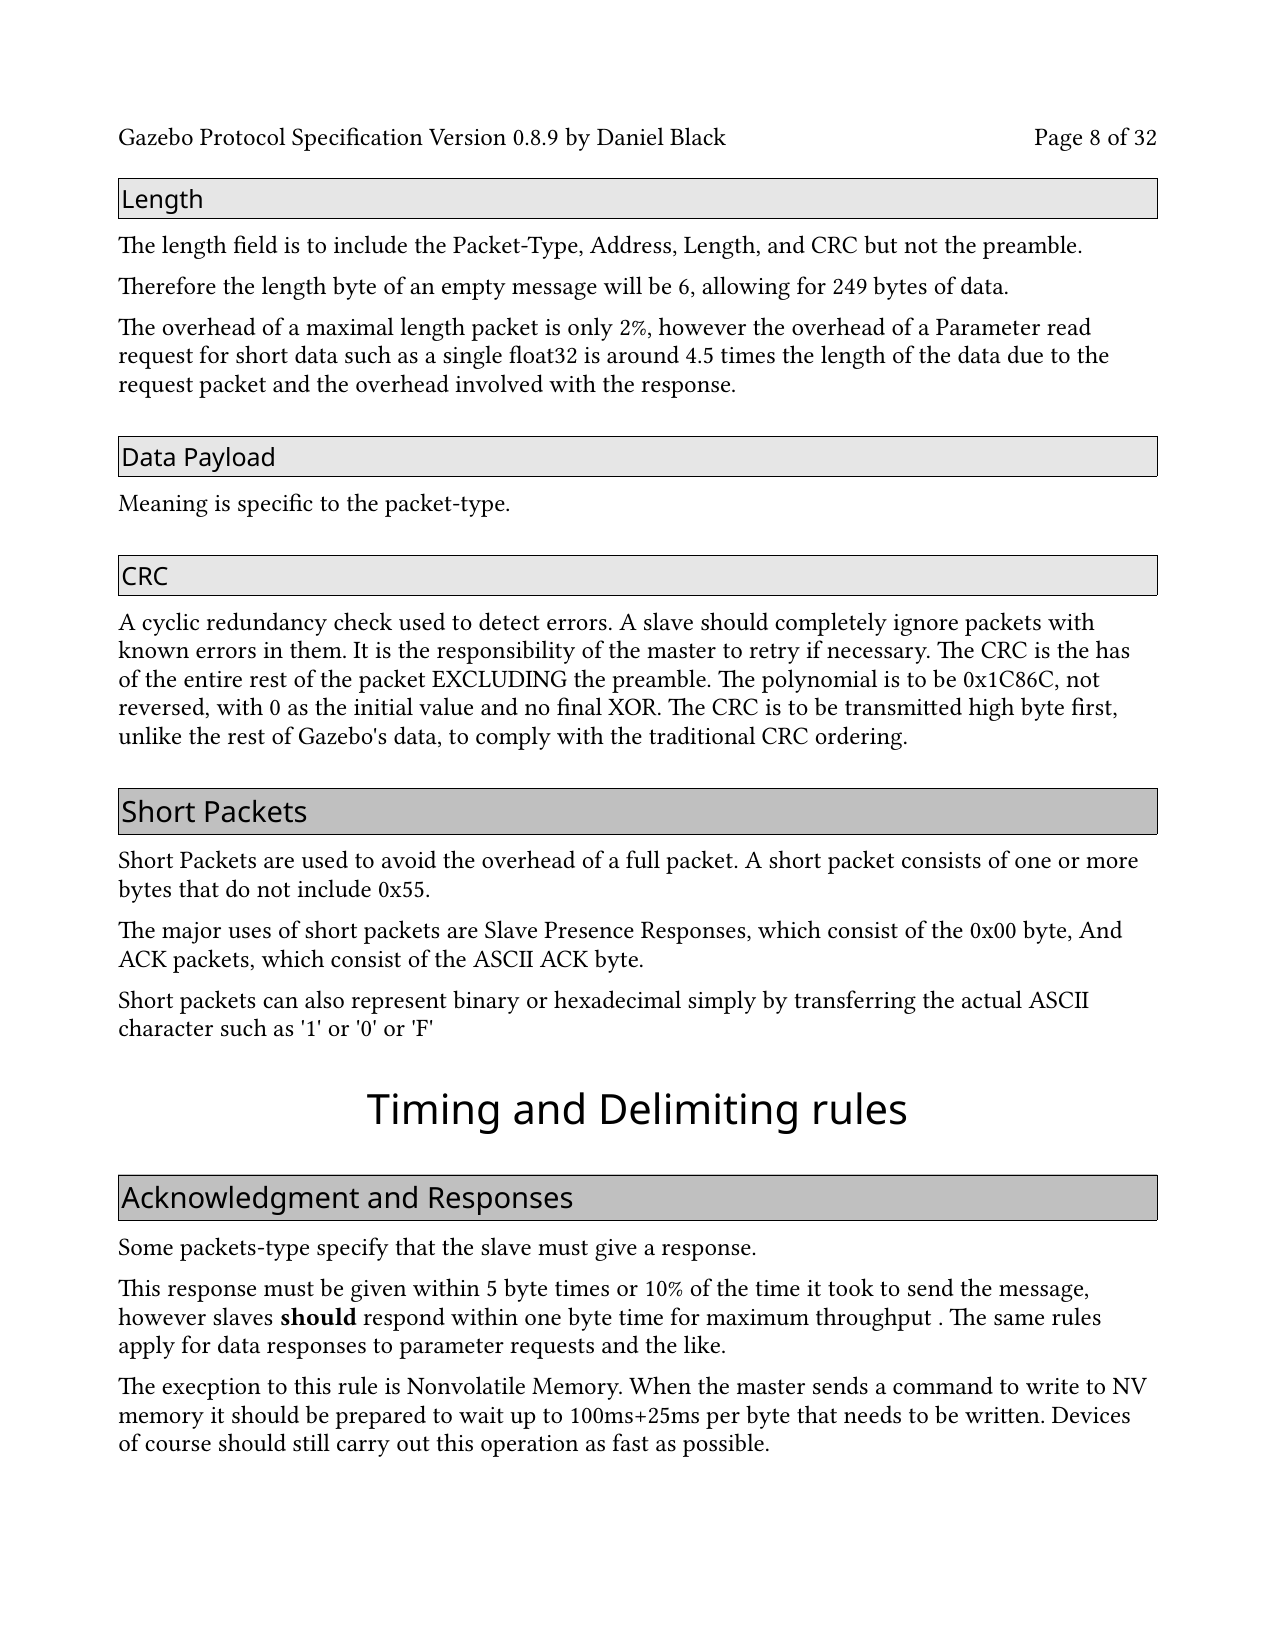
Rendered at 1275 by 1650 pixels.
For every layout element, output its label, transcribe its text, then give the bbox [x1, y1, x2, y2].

subtitle Short Packets [119, 789, 1157, 834]
text This response must be given within 5 byte times or 10% of the time it took to send the message, however slaves should respond within one byte time for maximum throughput . The same rules apply for data responses to parameter requests and the like. [118, 1274, 1157, 1359]
text Meaning is specific to the packet-type. [118, 489, 1157, 517]
text Short packets can also represent binary or hexadecimal simply by transferring the actual ASCII character such as '1' or '0' or 'F' [118, 986, 1157, 1043]
subtitle Data Payload [119, 437, 1157, 476]
text A cyclic redundancy check used to detect errors. A slave should completely ignore packets with known errors in them. It is the responsibility of the master to retry if necessary. The CRC is the has of the entire rest of the packet EXCLUDING the preamble. The polynomial is to be 0x1C86C, not reversed, with 0 as the initial value and no final XOR. The CRC is to be transmitted high byte first, unlike the rest of Gazebo's data, to comply with the traditional CRC ordering. [118, 608, 1157, 751]
text Therefore the length byte of an empty message will be 6, allowing for 249 bytes of data. [118, 272, 1157, 301]
text Some packets-type specify that the slave must give a response. [118, 1233, 1157, 1261]
subtitle CRC [119, 556, 1157, 595]
subtitle Timing and Delimiting rules [118, 1080, 1157, 1137]
text Short Packets are used to avoid the overhead of a full packet. A short packet consists of one or more bytes that do not include 0x55. [118, 846, 1157, 903]
text The execption to this rule is Nonvolatile Memory. When the master sends a command to write to NV memory it should be prepared to wait up to 100ms+25ms per byte that needs to be written. Devices of course should still carry out this operation as fast as possible. [118, 1372, 1157, 1458]
text The overhead of a maximal length packet is only 2%, however the overhead of a Parameter read request for short data such as a single float32 is around 4.5 times the length of the data due to the request packet and the overhead involved with the response. [118, 313, 1157, 399]
subtitle Acknowledgment and Responses [119, 1176, 1157, 1220]
text The length field is to include the Packet-Type, Address, Length, and CRC but not the preamble. [118, 231, 1157, 259]
subtitle Length [119, 179, 1157, 218]
text The major uses of short packets are Slave Presence Responses, which consist of the 0x00 byte, And ACK packets, which consist of the ASCII ACK byte. [118, 916, 1157, 973]
